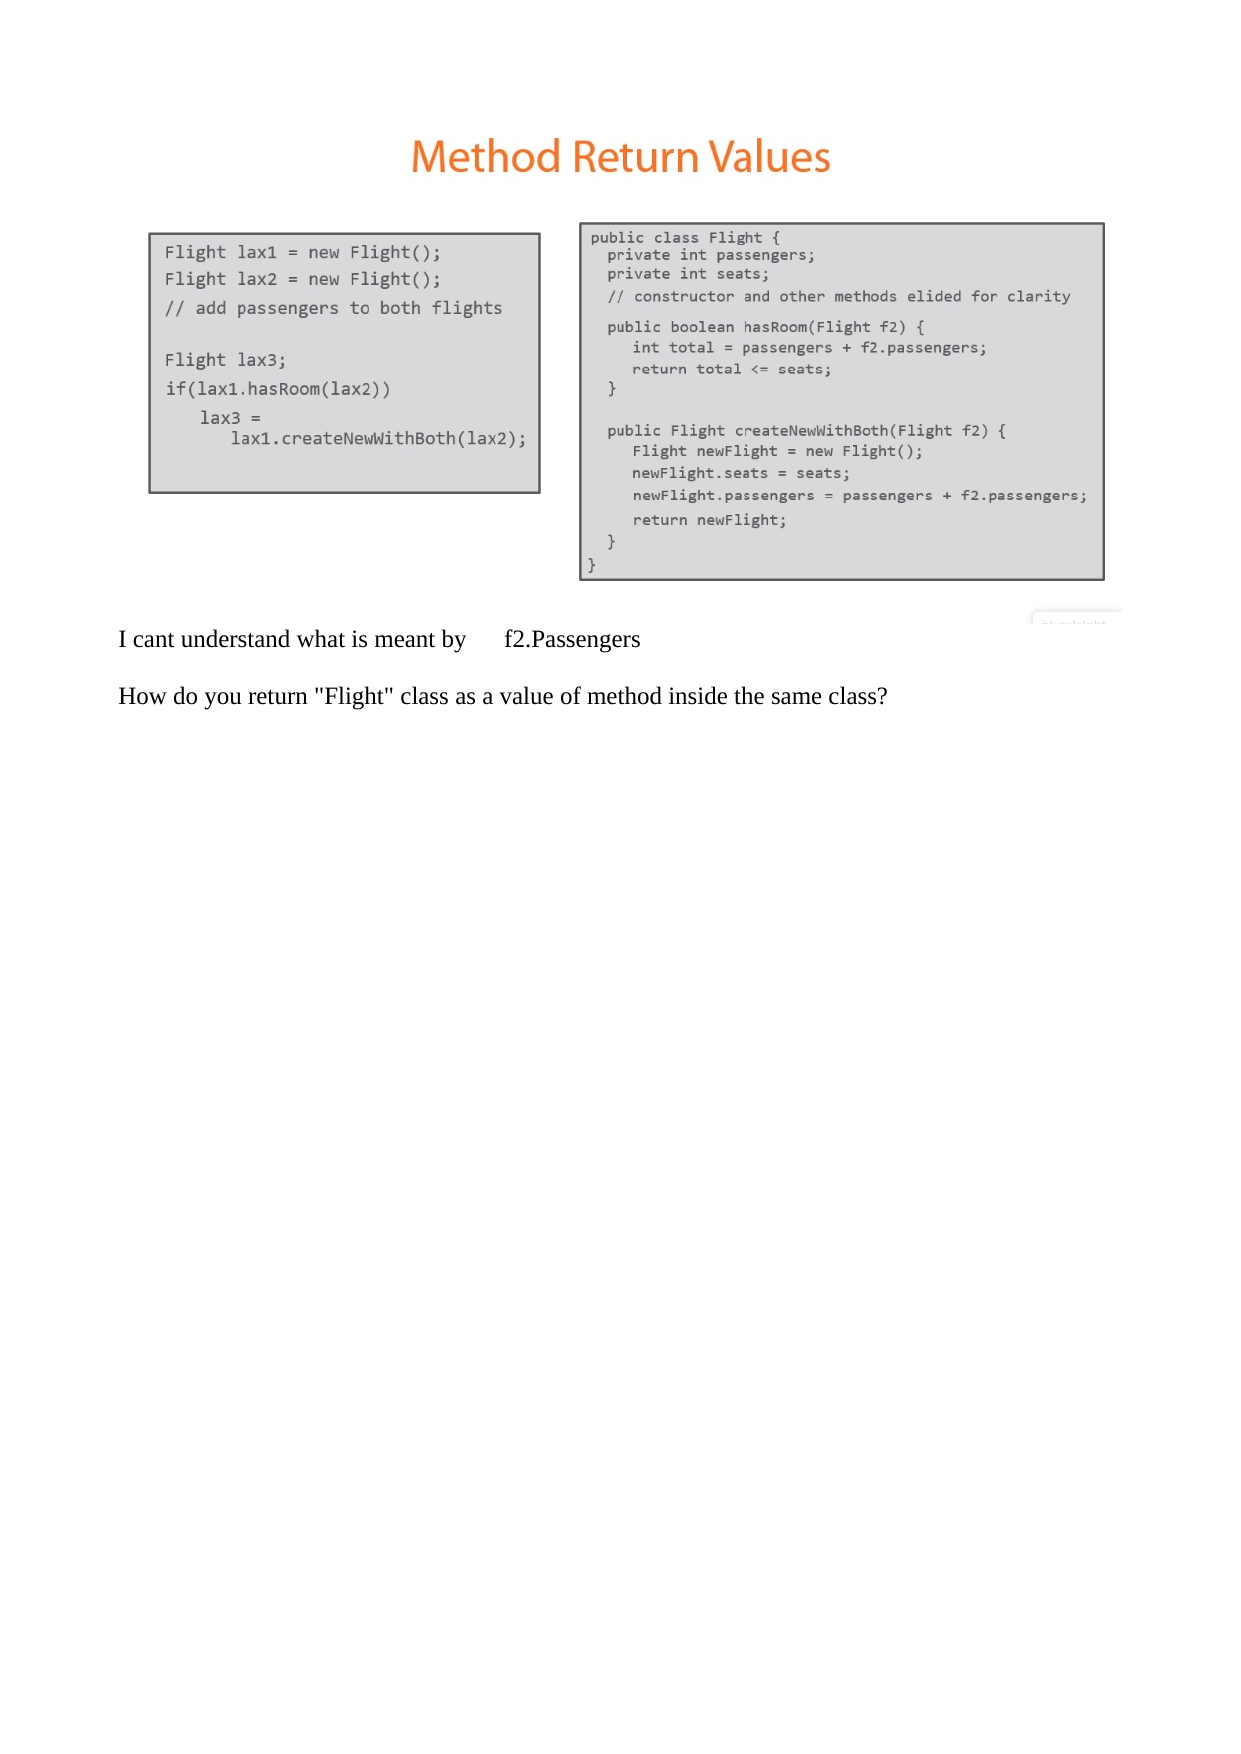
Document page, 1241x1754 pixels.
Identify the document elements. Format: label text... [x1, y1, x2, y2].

picture [118, 118, 1122, 624]
text How do you return "Flight" class as a value of method inside the same class? [118, 681, 1122, 710]
text I cant understand what is meant by f2.Passengers [118, 624, 1122, 653]
